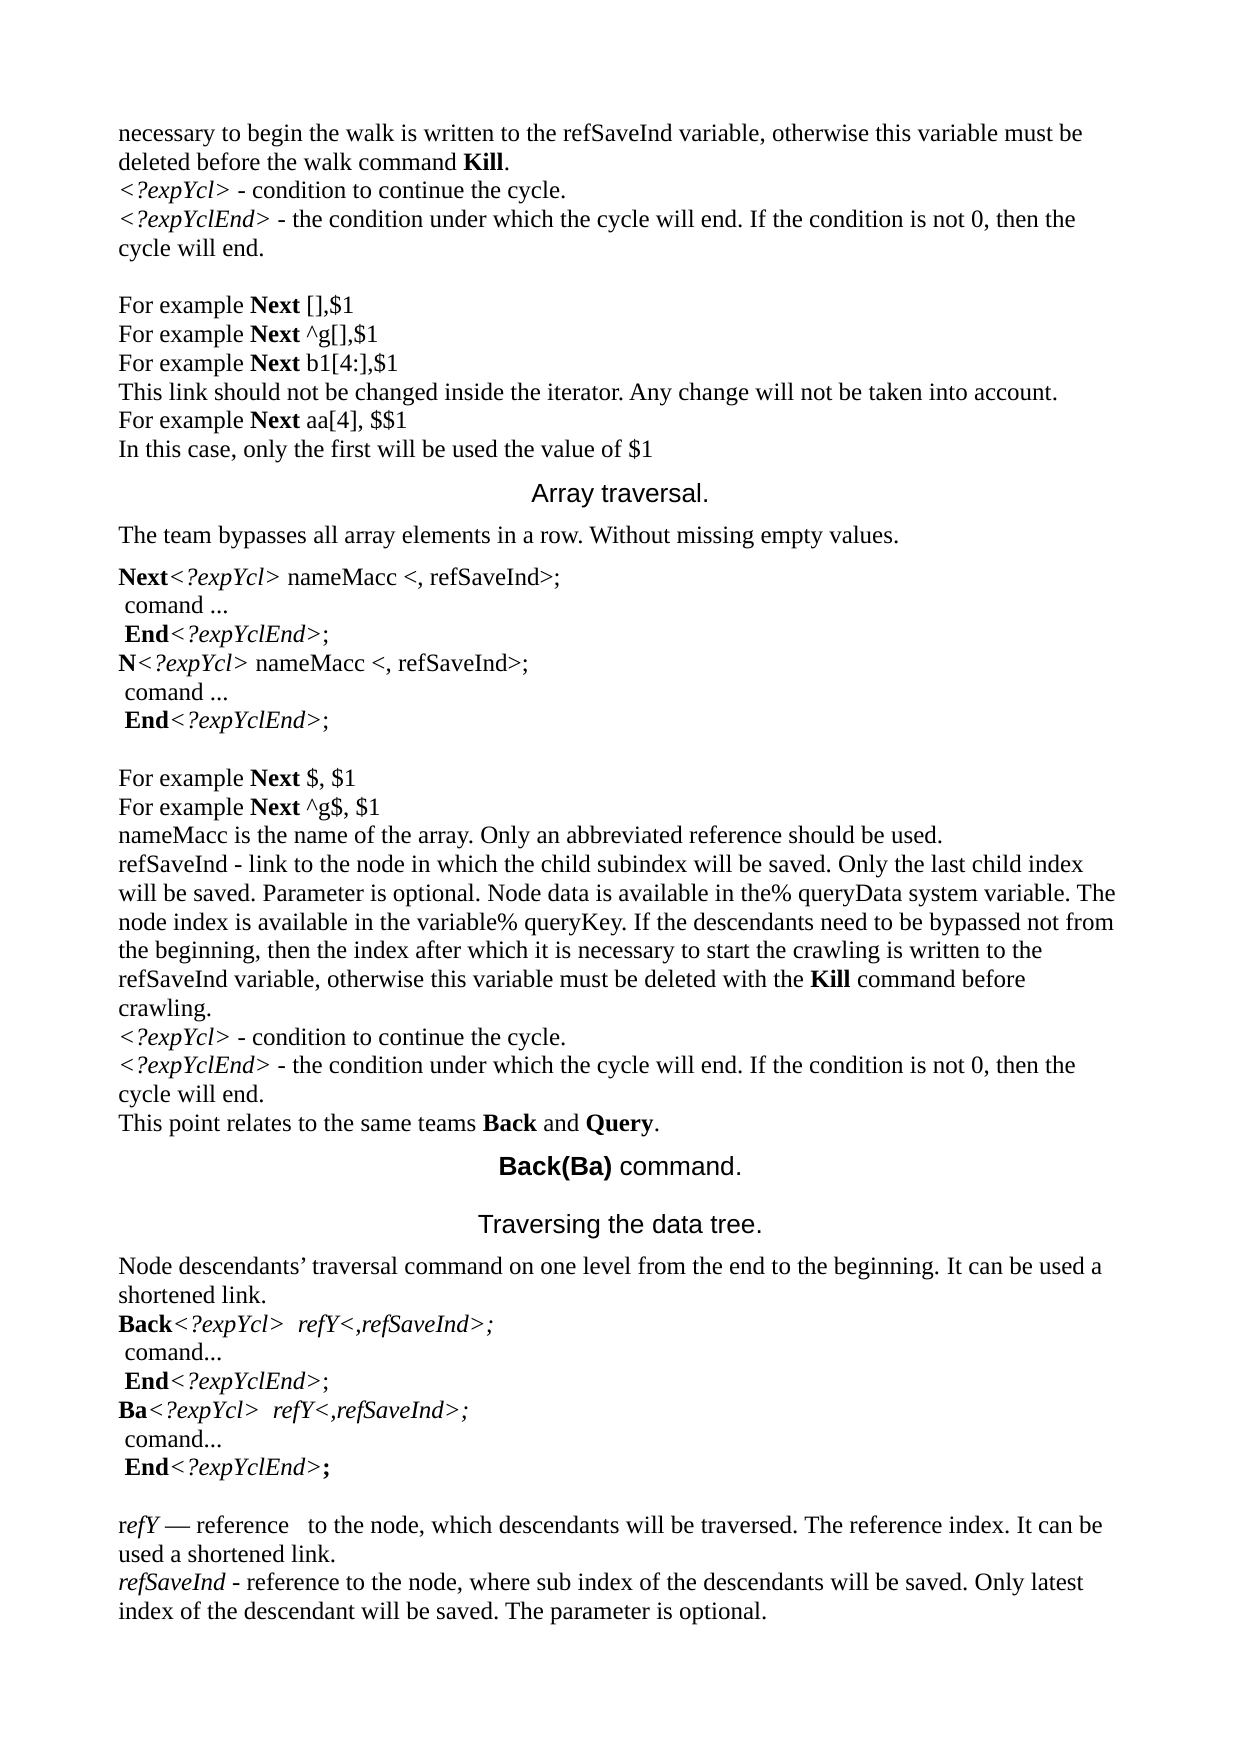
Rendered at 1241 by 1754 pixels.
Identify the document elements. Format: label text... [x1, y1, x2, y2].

text refY — reference to the node, which descendants will be traversed. The reference index. It can be used a shortened link. [118, 1510, 1122, 1567]
text nameMacc is the name of the array. Only an abbreviated reference should be used. [118, 820, 1122, 849]
text End<?expYclEnd>; [118, 705, 1122, 734]
text <?expYclEnd> - the condition under which the cycle will end. If the condition is not 0, then the cycle will end. [118, 204, 1122, 262]
text comand ... [118, 590, 1122, 619]
text comand... [118, 1424, 1122, 1452]
text The team bypasses all array elements in a row. Without missing empty values. [118, 520, 1122, 549]
text This link should not be changed inside the iterator. Any change will not be taken into account. [118, 377, 1122, 406]
text Ba<?expYcl> refY<,refSaveInd>; [118, 1395, 1122, 1424]
text For example Next b1[4:],$1 [118, 348, 1122, 377]
text refSaveInd - reference to the node, where sub index of the descendants will be saved. Only latest index of the descendant will be saved. The parameter is optional. [118, 1567, 1122, 1625]
text For example Next [],$1 [118, 291, 1122, 319]
text For example Next ^g$, $1 [118, 792, 1122, 820]
text <?expYcl> - condition to continue the cycle. [118, 176, 1122, 204]
text Back<?expYcl> refY<,refSaveInd>; [118, 1309, 1122, 1337]
text In this case, only the first will be used the value of $1 [118, 434, 1122, 463]
text N<?expYcl> nameMacc <, refSaveInd>; [118, 648, 1122, 677]
text <?expYcl> - condition to continue the cycle. [118, 1022, 1122, 1050]
text For example Next $, $1 [118, 763, 1122, 792]
text For example Next aa[4], $$1 [118, 406, 1122, 434]
text refSaveInd - link to the node in which the child subindex will be saved. Only the last child index will be saved. Parameter is optional. Node data is available in the% queryData system variable. The node index is available in the variable% queryKey. If the descendants need to be bypassed not from the beginning, then the index after which it is necessary to start the crawling is written to the refSaveInd variable, otherwise this variable must be deleted with the Kill command before crawling. [118, 849, 1122, 1022]
subtitle Back(Ba) command. [118, 1151, 1122, 1181]
text Node descendants’ traversal command on one level from the end to the beginning. It can be used a shortened link. [118, 1251, 1122, 1309]
text comand... [118, 1337, 1122, 1366]
text comand ... [118, 677, 1122, 705]
text This point relates to the same teams Back and Query. [118, 1108, 1122, 1137]
text For example Next ^g[],$1 [118, 319, 1122, 348]
text End<?expYclEnd>; [118, 1452, 1122, 1481]
text End<?expYclEnd>; [118, 1366, 1122, 1395]
subtitle Array traversal. [118, 478, 1122, 508]
text End<?expYclEnd>; [118, 619, 1122, 648]
subtitle Traversing the data tree. [118, 1208, 1122, 1239]
text <?expYclEnd> - the condition under which the cycle will end. If the condition is not 0, then the cycle will end. [118, 1050, 1122, 1108]
text Next<?expYcl> nameMacc <, refSaveInd>; [118, 562, 1122, 590]
text necessary to begin the walk is written to the refSaveInd variable, otherwise this variable must be deleted before the walk command Kill. [118, 118, 1122, 176]
